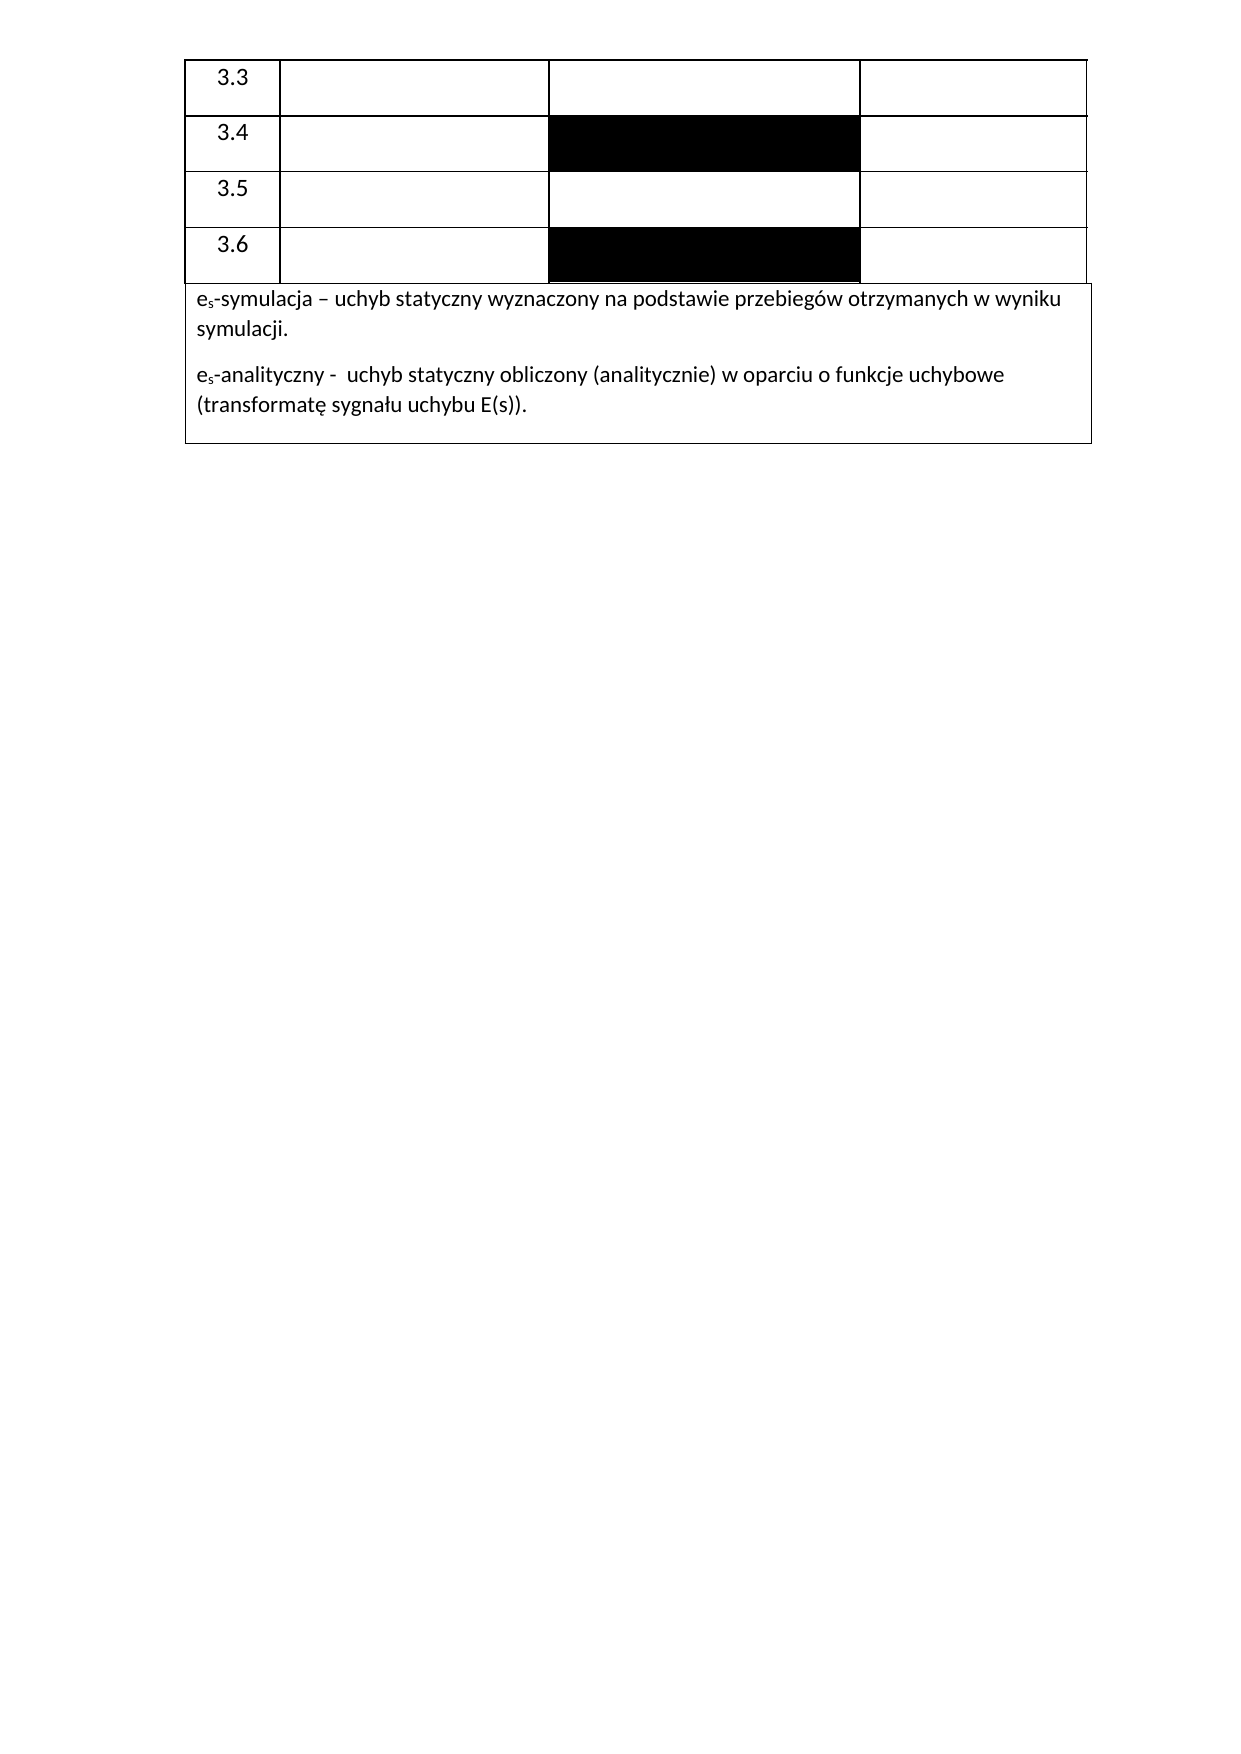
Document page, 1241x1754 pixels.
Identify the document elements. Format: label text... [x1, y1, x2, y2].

table_cell 3.5 [186, 172, 279, 227]
table_cell [550, 117, 859, 171]
table_cell [281, 172, 548, 227]
table_cell [861, 117, 1086, 171]
table_cell es-symulacja – uchyb statyczny wyznaczony na podstawie przebiegów otrzymanych w wyniku symulacji. es-analityczny - uchyb statyczny obliczony (analitycznie) w oparciu o funkcje uchybowe (transformatę sygnału uchybu E(s)). [186, 284, 1091, 443]
table_cell [281, 228, 548, 282]
table_cell [1087, 171, 1092, 227]
table_cell [281, 61, 548, 115]
table_cell [550, 61, 859, 115]
table_cell [1087, 115, 1092, 171]
table_cell 3.6 [186, 228, 279, 282]
table_cell [861, 61, 1086, 115]
table_cell [861, 172, 1086, 227]
table_cell [861, 228, 1086, 282]
table_cell [550, 172, 859, 227]
table_cell 3.4 [186, 117, 279, 171]
table_cell [550, 228, 859, 282]
table_cell [1087, 227, 1092, 282]
table_cell [281, 117, 548, 171]
table_cell 3.3 [186, 61, 279, 115]
table_cell [1087, 59, 1092, 115]
